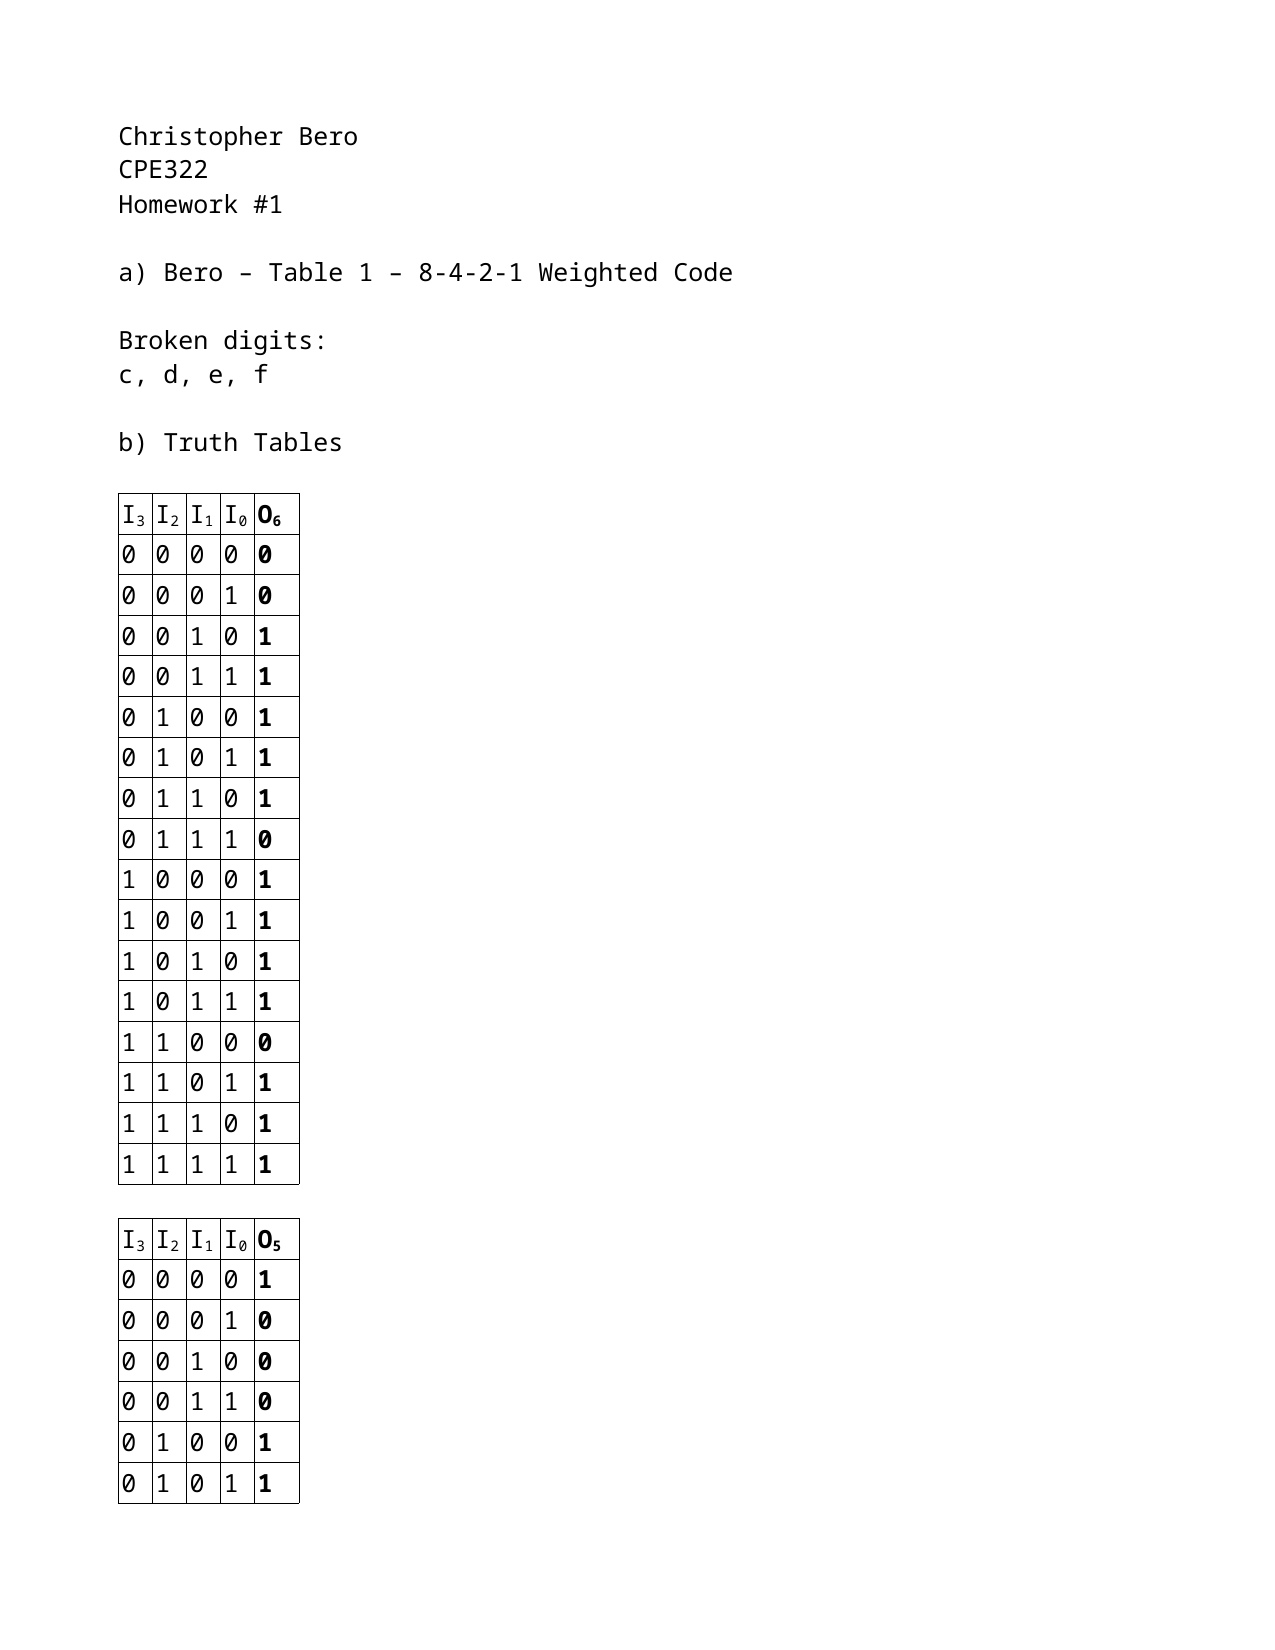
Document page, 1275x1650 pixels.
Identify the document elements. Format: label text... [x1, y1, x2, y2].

table_cell 0 [153, 860, 186, 899]
table_cell 1 [187, 819, 220, 858]
table_cell 0 [187, 1022, 220, 1062]
table_cell 1 [221, 656, 254, 696]
table_cell 0 [187, 860, 220, 899]
table_cell 0 [187, 1300, 220, 1340]
table_cell 0 [187, 1260, 220, 1299]
table_cell 1 [255, 656, 299, 696]
table_cell 1 [255, 697, 299, 737]
table_cell 0 [187, 697, 220, 737]
table_cell 0 [221, 1422, 254, 1462]
table_cell 0 [187, 1463, 220, 1502]
table_cell 1 [187, 981, 220, 1021]
table_cell 0 [187, 575, 220, 615]
table_cell 0 [255, 1341, 299, 1381]
table_cell 0 [221, 941, 254, 980]
table_cell 0 [255, 1022, 299, 1062]
table_cell 1 [119, 1144, 152, 1183]
table_cell 0 [153, 941, 186, 980]
table_cell 0 [221, 1341, 254, 1381]
table_cell 1 [153, 1144, 186, 1183]
table_cell 1 [119, 900, 152, 940]
table_cell 0 [221, 778, 254, 818]
text Broken digits: [118, 322, 1157, 357]
table_header I1 [187, 1219, 220, 1259]
text b) Truth Tables [118, 425, 1157, 459]
table_cell 0 [153, 1300, 186, 1340]
table_cell 1 [187, 941, 220, 980]
table_cell 0 [153, 535, 186, 574]
table_cell 0 [119, 738, 152, 777]
table_cell 1 [153, 778, 186, 818]
table_cell 1 [255, 778, 299, 818]
table_cell 1 [255, 1463, 299, 1502]
table_header I0 [221, 1219, 254, 1259]
table_header I3 [119, 1219, 152, 1259]
text Christopher Bero [118, 118, 1157, 152]
table_cell 0 [153, 900, 186, 940]
table_cell 0 [221, 535, 254, 574]
table_header O5 [255, 1219, 299, 1259]
table_cell 1 [255, 1422, 299, 1462]
table_cell 0 [119, 1341, 152, 1381]
table_header I1 [187, 494, 220, 533]
table_cell 1 [255, 900, 299, 940]
table_cell 1 [255, 738, 299, 777]
table_cell 1 [119, 941, 152, 980]
table_cell 1 [187, 1103, 220, 1143]
table_cell 0 [255, 535, 299, 574]
table_cell 0 [187, 535, 220, 574]
table_cell 1 [255, 981, 299, 1021]
table_cell 1 [119, 860, 152, 899]
table_cell 1 [221, 575, 254, 615]
table_cell 0 [187, 738, 220, 777]
table_cell 1 [119, 981, 152, 1021]
table_cell 1 [221, 900, 254, 940]
table_cell 1 [153, 1022, 186, 1062]
table_cell 0 [221, 1022, 254, 1062]
table_cell 0 [255, 575, 299, 615]
table_cell 0 [153, 1382, 186, 1421]
table_cell 1 [221, 1144, 254, 1183]
table_header I2 [153, 494, 186, 533]
table_cell 0 [187, 900, 220, 940]
table_cell 0 [255, 1300, 299, 1340]
table_cell 0 [119, 1260, 152, 1299]
table_cell 0 [153, 1341, 186, 1381]
table_cell 0 [119, 575, 152, 615]
table_cell 0 [119, 1300, 152, 1340]
table_cell 0 [119, 1422, 152, 1462]
table_cell 1 [153, 1103, 186, 1143]
text CPE322 [118, 152, 1157, 186]
table_cell 1 [119, 1103, 152, 1143]
table_cell 0 [153, 981, 186, 1021]
table_cell 0 [119, 1463, 152, 1502]
table_cell 1 [255, 860, 299, 899]
table_cell 1 [221, 1063, 254, 1102]
text a) Bero – Table 1 – 8-4-2-1 Weighted Code [118, 254, 1157, 288]
table_cell 1 [255, 1103, 299, 1143]
table_cell 1 [221, 1463, 254, 1502]
table_cell 0 [255, 819, 299, 858]
table_cell 1 [187, 1341, 220, 1381]
table_cell 1 [187, 778, 220, 818]
text Homework #1 [118, 186, 1157, 220]
table_header I0 [221, 494, 254, 533]
table_cell 1 [153, 1422, 186, 1462]
table_cell 1 [119, 1063, 152, 1102]
table_cell 1 [119, 1022, 152, 1062]
table_cell 1 [221, 1300, 254, 1340]
table_cell 0 [119, 778, 152, 818]
table_cell 0 [153, 1260, 186, 1299]
table_cell 0 [187, 1422, 220, 1462]
table_cell 1 [255, 1144, 299, 1183]
table_cell 1 [255, 941, 299, 980]
table_cell 0 [221, 860, 254, 899]
table_cell 1 [221, 1382, 254, 1421]
table_cell 0 [221, 1260, 254, 1299]
table_cell 1 [153, 819, 186, 858]
table_cell 1 [187, 1382, 220, 1421]
table_cell 0 [119, 819, 152, 858]
table_cell 0 [221, 1103, 254, 1143]
table_cell 1 [221, 981, 254, 1021]
table_cell 1 [187, 616, 220, 655]
table_cell 1 [153, 1063, 186, 1102]
table_cell 1 [187, 656, 220, 696]
table_cell 0 [119, 535, 152, 574]
table_cell 1 [153, 697, 186, 737]
table_cell 0 [255, 1382, 299, 1421]
table_cell 0 [119, 697, 152, 737]
table_cell 0 [221, 616, 254, 655]
table_cell 0 [153, 616, 186, 655]
table_cell 0 [221, 697, 254, 737]
table_cell 0 [153, 656, 186, 696]
table_cell 1 [221, 738, 254, 777]
table_header I3 [119, 494, 152, 533]
table_cell 1 [153, 738, 186, 777]
table_cell 1 [221, 819, 254, 858]
table_cell 0 [119, 1382, 152, 1421]
table_header O6 [255, 494, 299, 533]
table_cell 0 [153, 575, 186, 615]
table_cell 1 [255, 1063, 299, 1102]
table_cell 1 [255, 616, 299, 655]
table_header I2 [153, 1219, 186, 1259]
table_cell 0 [119, 656, 152, 696]
table_cell 1 [255, 1260, 299, 1299]
table_cell 0 [119, 616, 152, 655]
table_cell 0 [187, 1063, 220, 1102]
text c, d, e, f [118, 357, 1157, 391]
table_cell 1 [153, 1463, 186, 1502]
table_cell 1 [187, 1144, 220, 1183]
